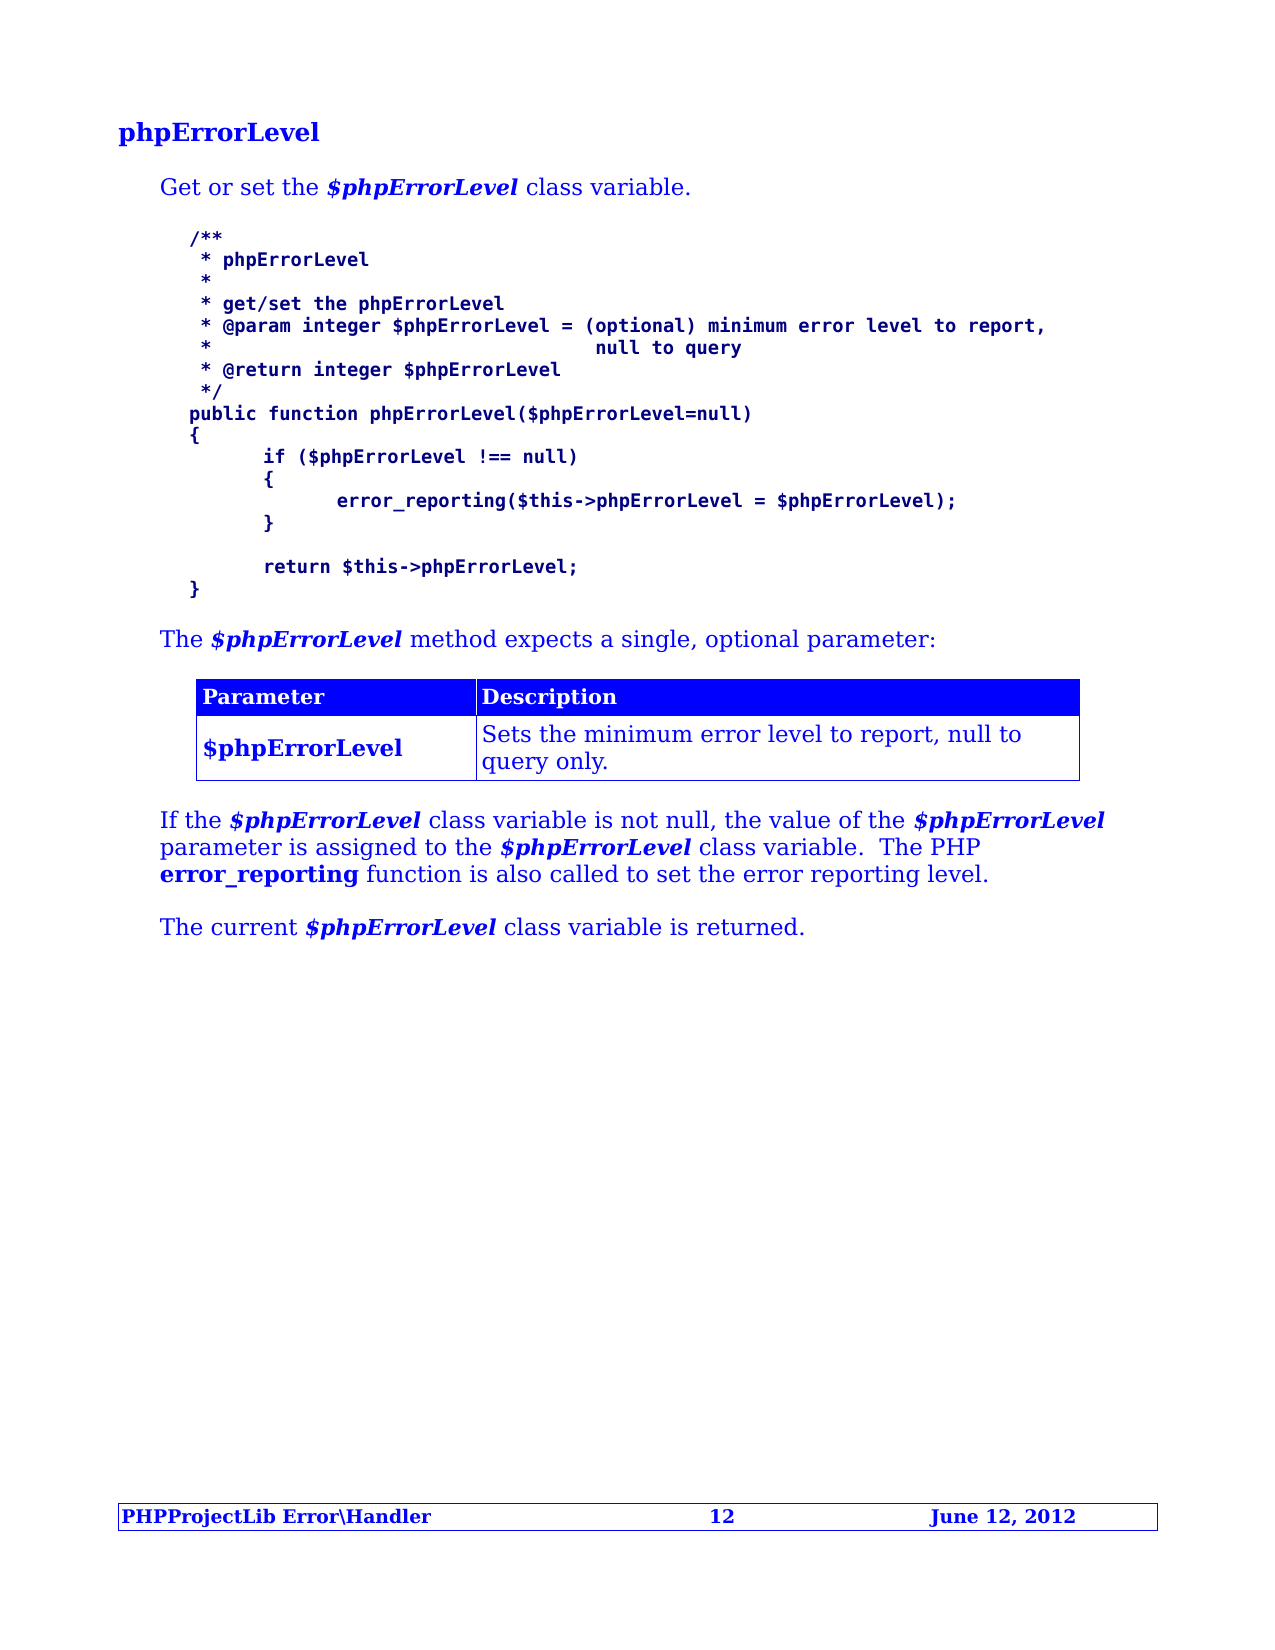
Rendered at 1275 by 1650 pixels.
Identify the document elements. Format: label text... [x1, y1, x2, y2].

table_header Description [477, 680, 1079, 715]
list * phpErrorLevel [189, 249, 1157, 271]
list error_reporting($this->phpErrorLevel = $phpErrorLevel); [189, 490, 1157, 512]
list return $this->phpErrorLevel; [189, 556, 1157, 577]
list /** [189, 227, 1157, 249]
text If the $phpErrorLevel class variable is not null, the value of the $phpErrorLevel parameter is assigned to the $phpErrorLevel class variable. The PHP error_reporting function is also called to set the error reporting level. [159, 807, 1157, 887]
list } [189, 512, 1157, 534]
text The $phpErrorLevel method expects a single, optional parameter: [159, 626, 1157, 653]
text The current $phpErrorLevel class variable is returned. [159, 914, 1157, 941]
list * null to query [189, 337, 1157, 359]
list */ [189, 381, 1157, 402]
list { [189, 424, 1157, 446]
list } [189, 577, 1157, 599]
list * get/set the phpErrorLevel [189, 293, 1157, 315]
list * @return integer $phpErrorLevel [189, 359, 1157, 381]
list if ($phpErrorLevel !== null) [189, 446, 1157, 468]
title phpErrorLevel [118, 118, 1157, 147]
table_cell Sets the minimum error level to report, null to query only. [477, 716, 1079, 780]
text Get or set the $phpErrorLevel class variable. [159, 174, 1157, 201]
table_cell $phpErrorLevel [197, 716, 476, 780]
list * [189, 271, 1157, 293]
table_header Parameter [197, 680, 476, 715]
list public function phpErrorLevel($phpErrorLevel=null) [189, 402, 1157, 424]
list * @param integer $phpErrorLevel = (optional) minimum error level to report, [189, 315, 1157, 337]
list { [189, 468, 1157, 490]
